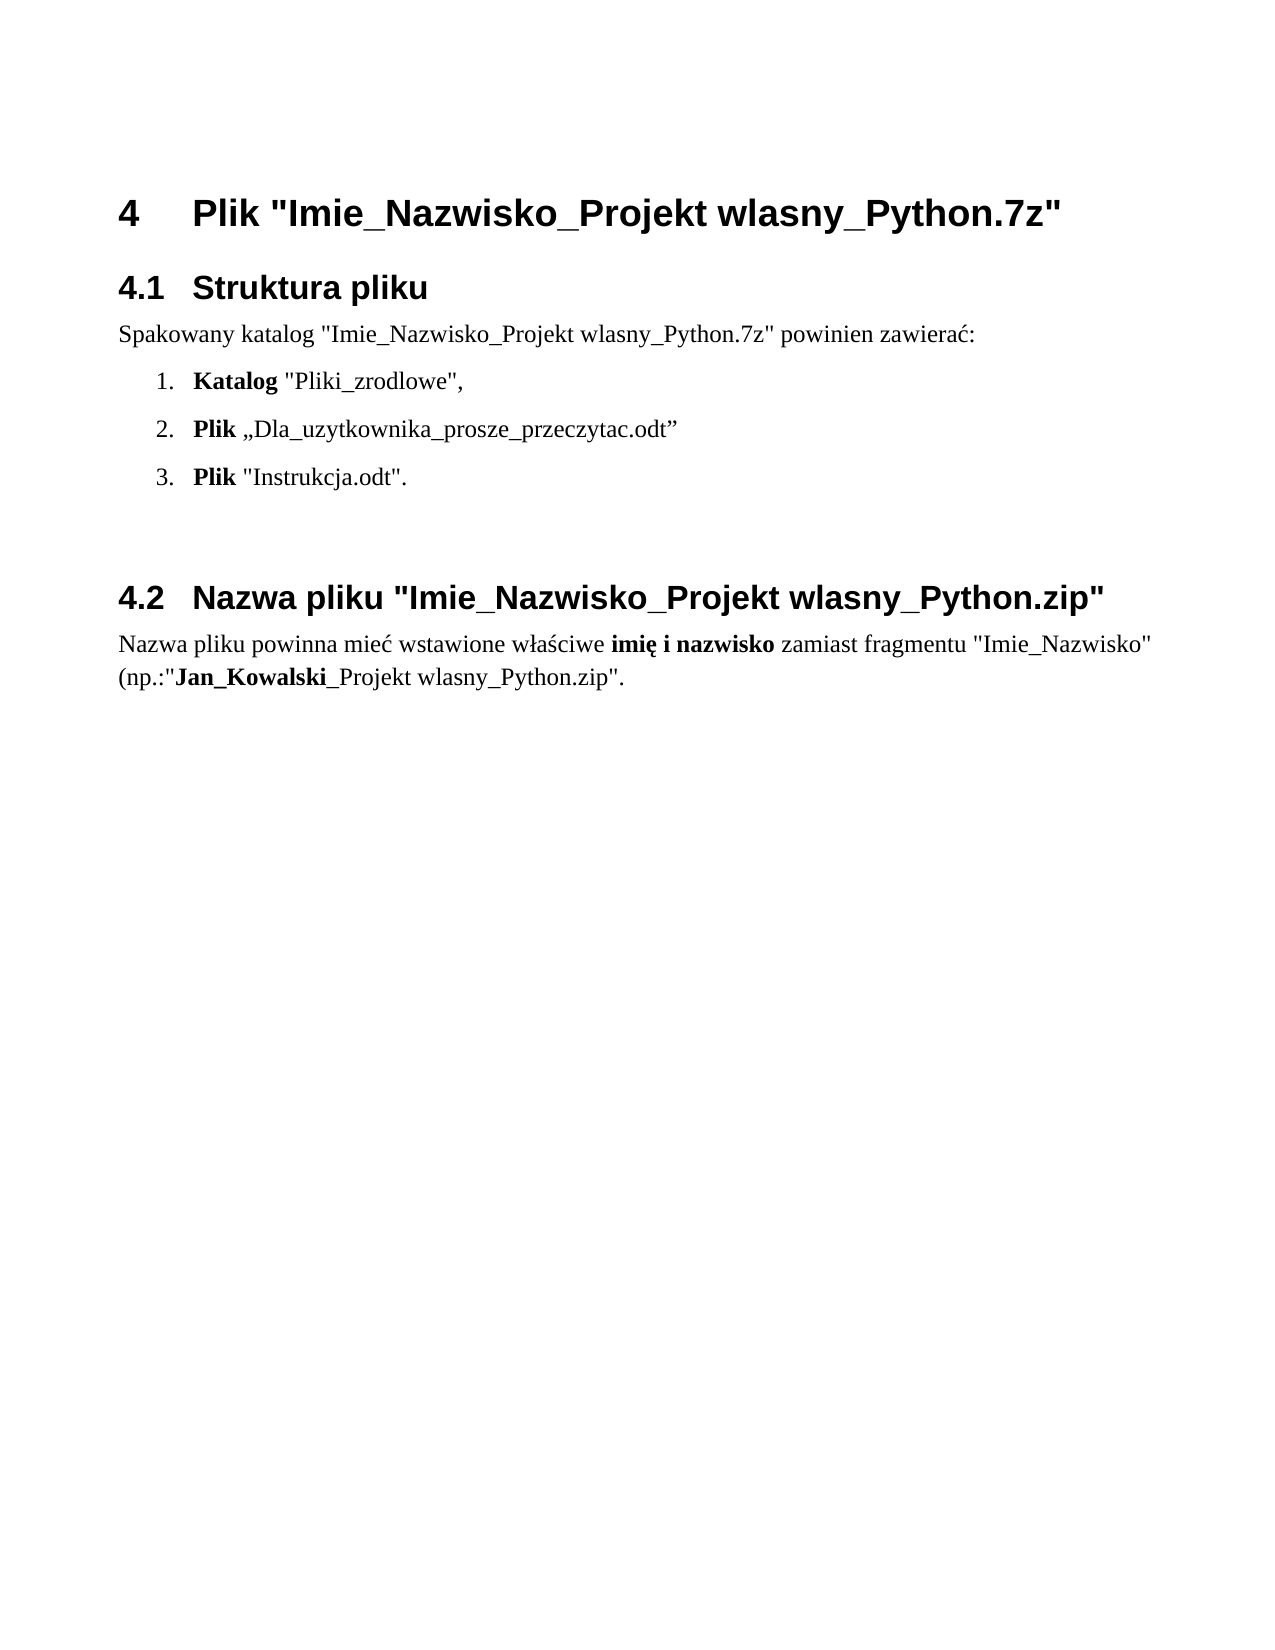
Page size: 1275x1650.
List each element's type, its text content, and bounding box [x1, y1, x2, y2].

subtitle Struktura pliku [118, 268, 1157, 306]
subtitle Plik "Imie_Nazwisko_Projekt wlasny_Python.7z" [118, 191, 1157, 234]
list Plik „Dla_uzytkownika_prosze_przeczytac.odt” [156, 414, 1157, 443]
subtitle Nazwa pliku "Imie_Nazwisko_Projekt wlasny_Python.zip" [118, 578, 1157, 616]
list Plik "Instrukcja.odt". [156, 462, 1157, 490]
list Katalog "Pliki_zrodlowe", [156, 366, 1157, 395]
text Nazwa pliku powinna mieć wstawione właściwe imię i nazwisko zamiast fragmentu "Imie_Nazwisko" (np.:"Jan_Kowalski_Projekt wlasny_Python.zip". [118, 629, 1157, 691]
text Spakowany katalog "Imie_Nazwisko_Projekt wlasny_Python.7z" powinien zawierać: [118, 319, 1157, 348]
